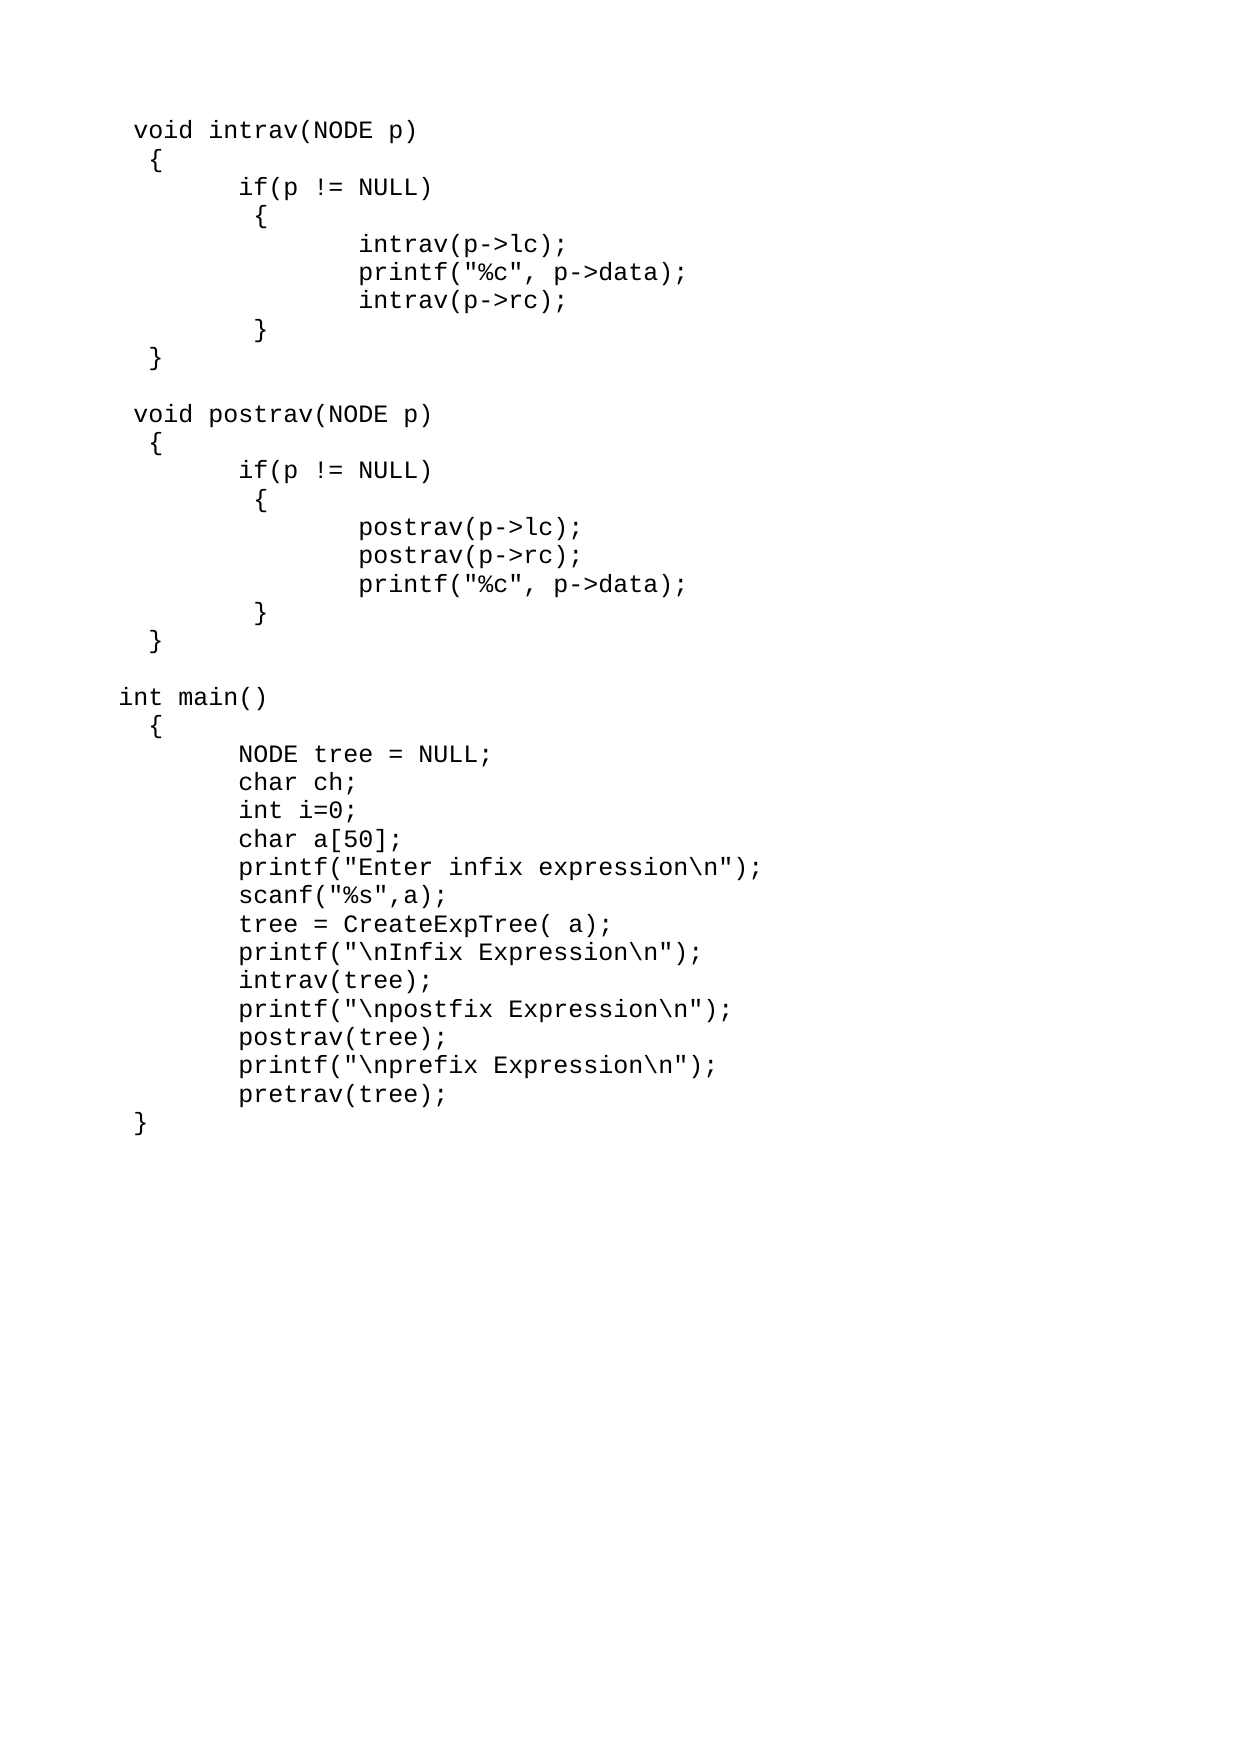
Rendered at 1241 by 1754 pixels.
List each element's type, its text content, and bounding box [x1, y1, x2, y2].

text } [118, 600, 1122, 628]
text { [118, 486, 1122, 515]
text if(p != NULL) [118, 458, 1122, 486]
text { [118, 203, 1122, 231]
text printf("%c", p->data); [118, 260, 1122, 288]
text postrav(tree); [118, 1025, 1122, 1053]
text void postrav(NODE p) [118, 401, 1122, 430]
text printf("\nprefix Expression\n"); [118, 1053, 1122, 1081]
text printf("\nInfix Expression\n"); [118, 940, 1122, 968]
text postrav(p->rc); [118, 543, 1122, 571]
text intrav(p->rc); [118, 288, 1122, 316]
text intrav(p->lc); [118, 231, 1122, 260]
text pretrav(tree); [118, 1081, 1122, 1110]
text printf("Enter infix expression\n"); [118, 855, 1122, 883]
text if(p != NULL) [118, 175, 1122, 203]
text } [118, 345, 1122, 373]
text { [118, 713, 1122, 741]
text printf("\npostfix Expression\n"); [118, 996, 1122, 1025]
text } [118, 1110, 1122, 1138]
text { [118, 430, 1122, 458]
text char a[50]; [118, 826, 1122, 855]
text { [118, 146, 1122, 175]
text void intrav(NODE p) [118, 118, 1122, 146]
text char ch; [118, 770, 1122, 798]
text int i=0; [118, 798, 1122, 826]
text tree = CreateExpTree( a); [118, 911, 1122, 940]
text postrav(p->lc); [118, 515, 1122, 543]
text intrav(tree); [118, 968, 1122, 996]
text } [118, 316, 1122, 345]
text int main() [118, 685, 1122, 713]
text printf("%c", p->data); [118, 571, 1122, 600]
text } [118, 628, 1122, 656]
text NODE tree = NULL; [118, 741, 1122, 770]
text scanf("%s",a); [118, 883, 1122, 911]
